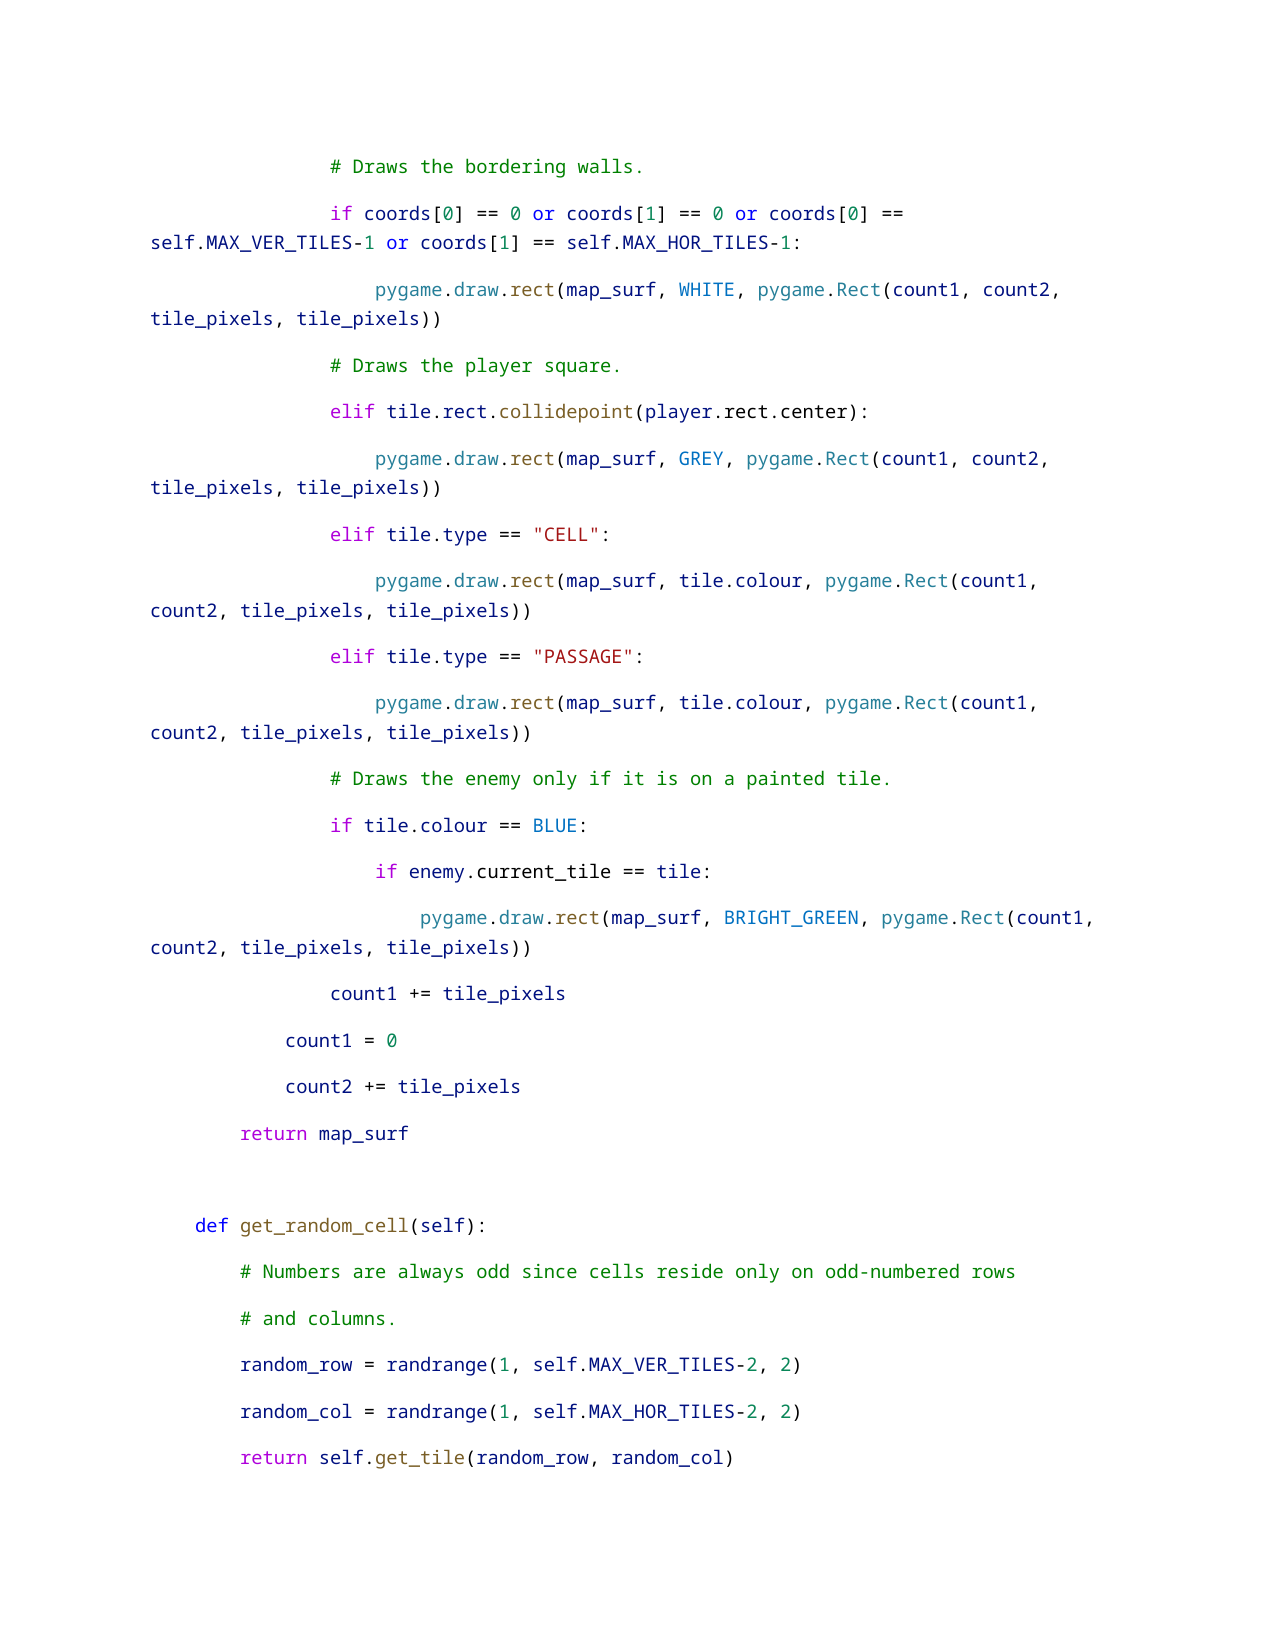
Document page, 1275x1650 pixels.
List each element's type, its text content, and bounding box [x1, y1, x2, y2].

text elif tile.type == "CELL": [150, 517, 1125, 547]
text pygame.draw.rect(map_surf, GREY, pygame.Rect(count1, count2, tile_pixels, tile_pixels)) [150, 441, 1125, 501]
text # and columns. [150, 1302, 1125, 1331]
text # Numbers are always odd since cells reside only on odd-numbered rows [150, 1255, 1125, 1285]
text elif tile.type == "PASSAGE": [150, 639, 1125, 669]
text pygame.draw.rect(map_surf, tile.colour, pygame.Rect(count1, count2, tile_pixels, tile_pixels)) [150, 563, 1125, 623]
text # Draws the bordering walls. [150, 150, 1125, 180]
text if coords[0] == 0 or coords[1] == 0 or coords[0] == self.MAX_VER_TILES-1 or coords[1] == self.MAX_HOR_TILES-1: [150, 196, 1125, 256]
text pygame.draw.rect(map_surf, WHITE, pygame.Rect(count1, count2, tile_pixels, tile_pixels)) [150, 272, 1125, 332]
text count1 += tile_pixels [150, 977, 1125, 1007]
text if tile.colour == BLUE: [150, 808, 1125, 838]
text pygame.draw.rect(map_surf, tile.colour, pygame.Rect(count1, count2, tile_pixels, tile_pixels)) [150, 686, 1125, 745]
text return self.get_tile(random_row, random_col) [150, 1441, 1125, 1470]
text elif tile.rect.collidepoint(player.rect.center): [150, 395, 1125, 424]
text random_row = randrange(1, self.MAX_VER_TILES-2, 2) [150, 1348, 1125, 1378]
text def get_random_cell(self): [150, 1209, 1125, 1238]
text # Draws the enemy only if it is on a painted tile. [150, 762, 1125, 792]
text pygame.draw.rect(map_surf, BRIGHT_GREEN, pygame.Rect(count1, count2, tile_pixels, tile_pixels)) [150, 901, 1125, 960]
text return map_surf [150, 1116, 1125, 1146]
text # Draws the player square. [150, 348, 1125, 378]
text if enemy.current_tile == tile: [150, 855, 1125, 884]
text count1 = 0 [150, 1023, 1125, 1053]
text random_col = randrange(1, self.MAX_HOR_TILES-2, 2) [150, 1394, 1125, 1424]
text count2 += tile_pixels [150, 1070, 1125, 1099]
